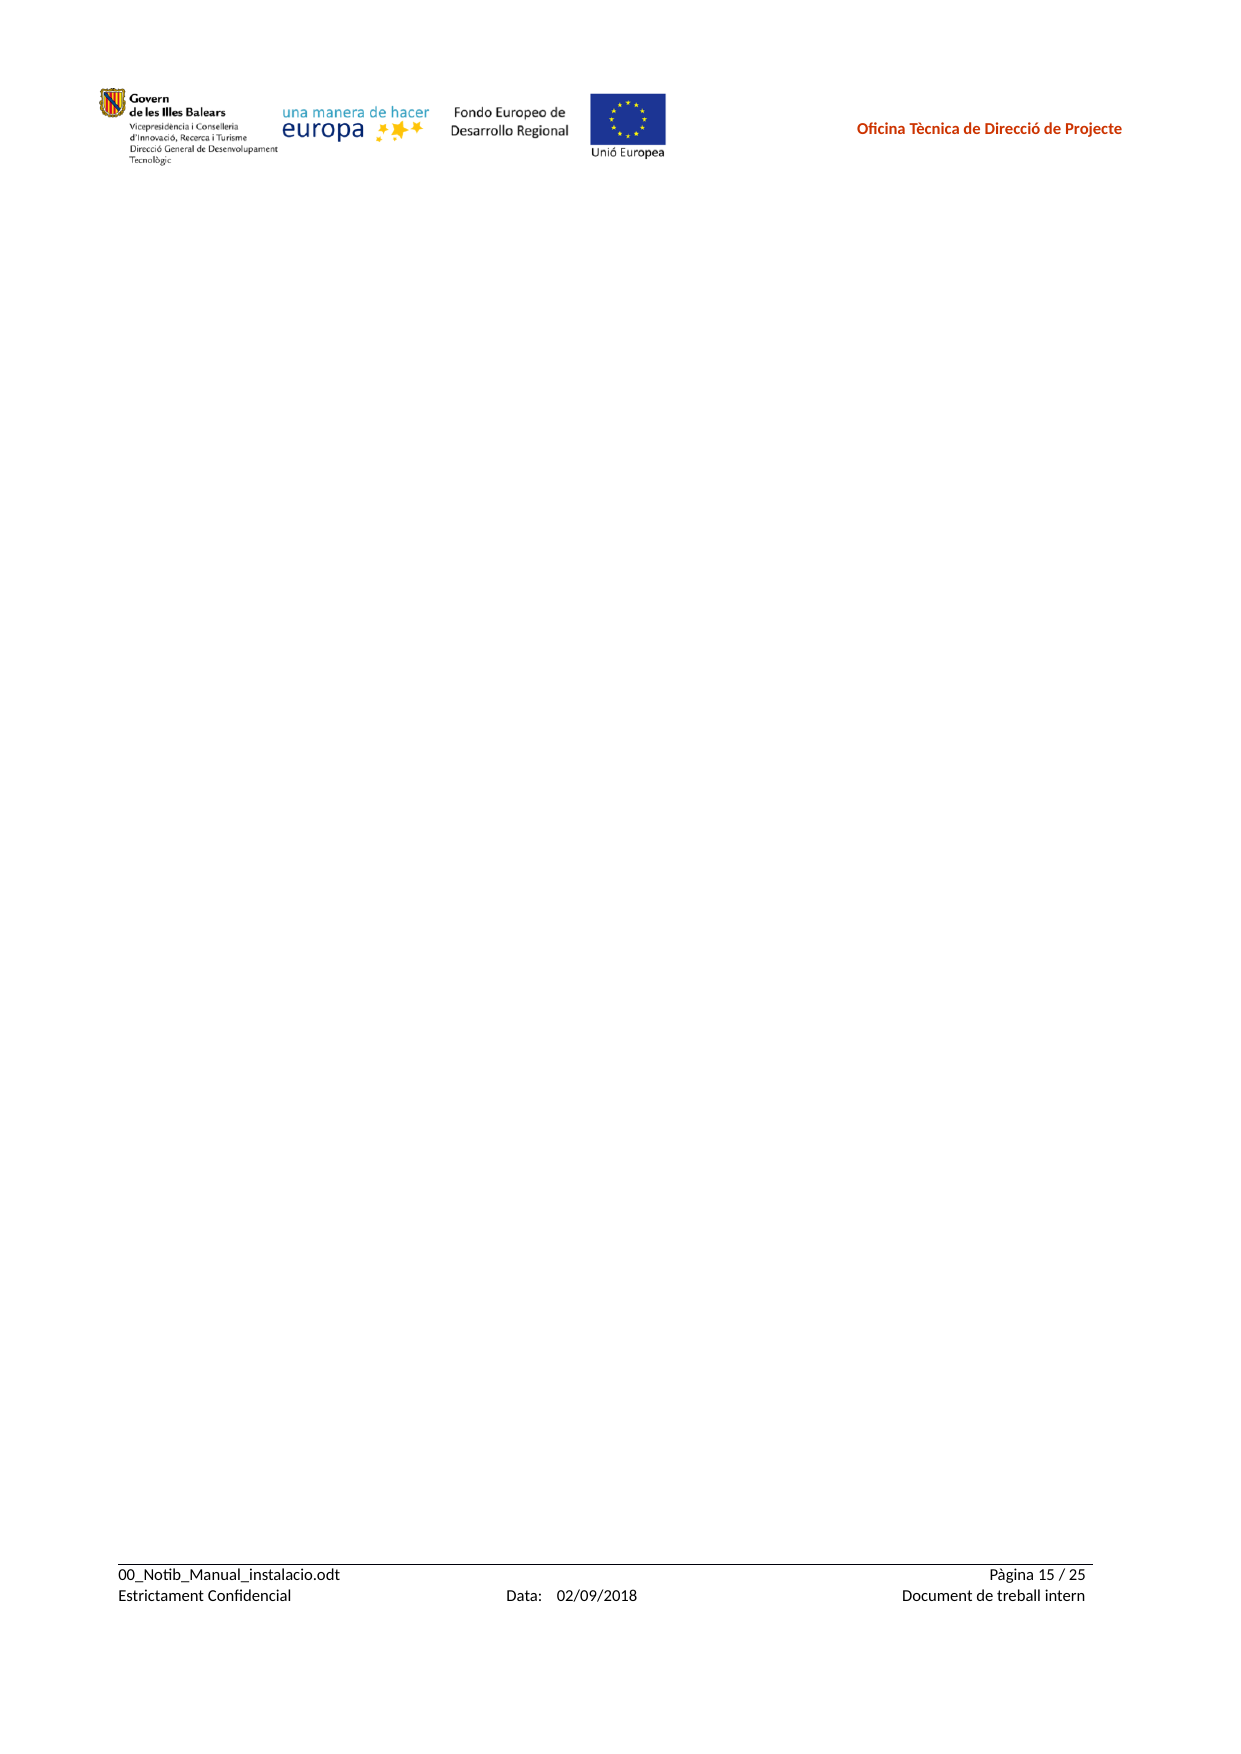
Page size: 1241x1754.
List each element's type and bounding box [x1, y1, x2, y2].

picture [99, 87, 668, 166]
